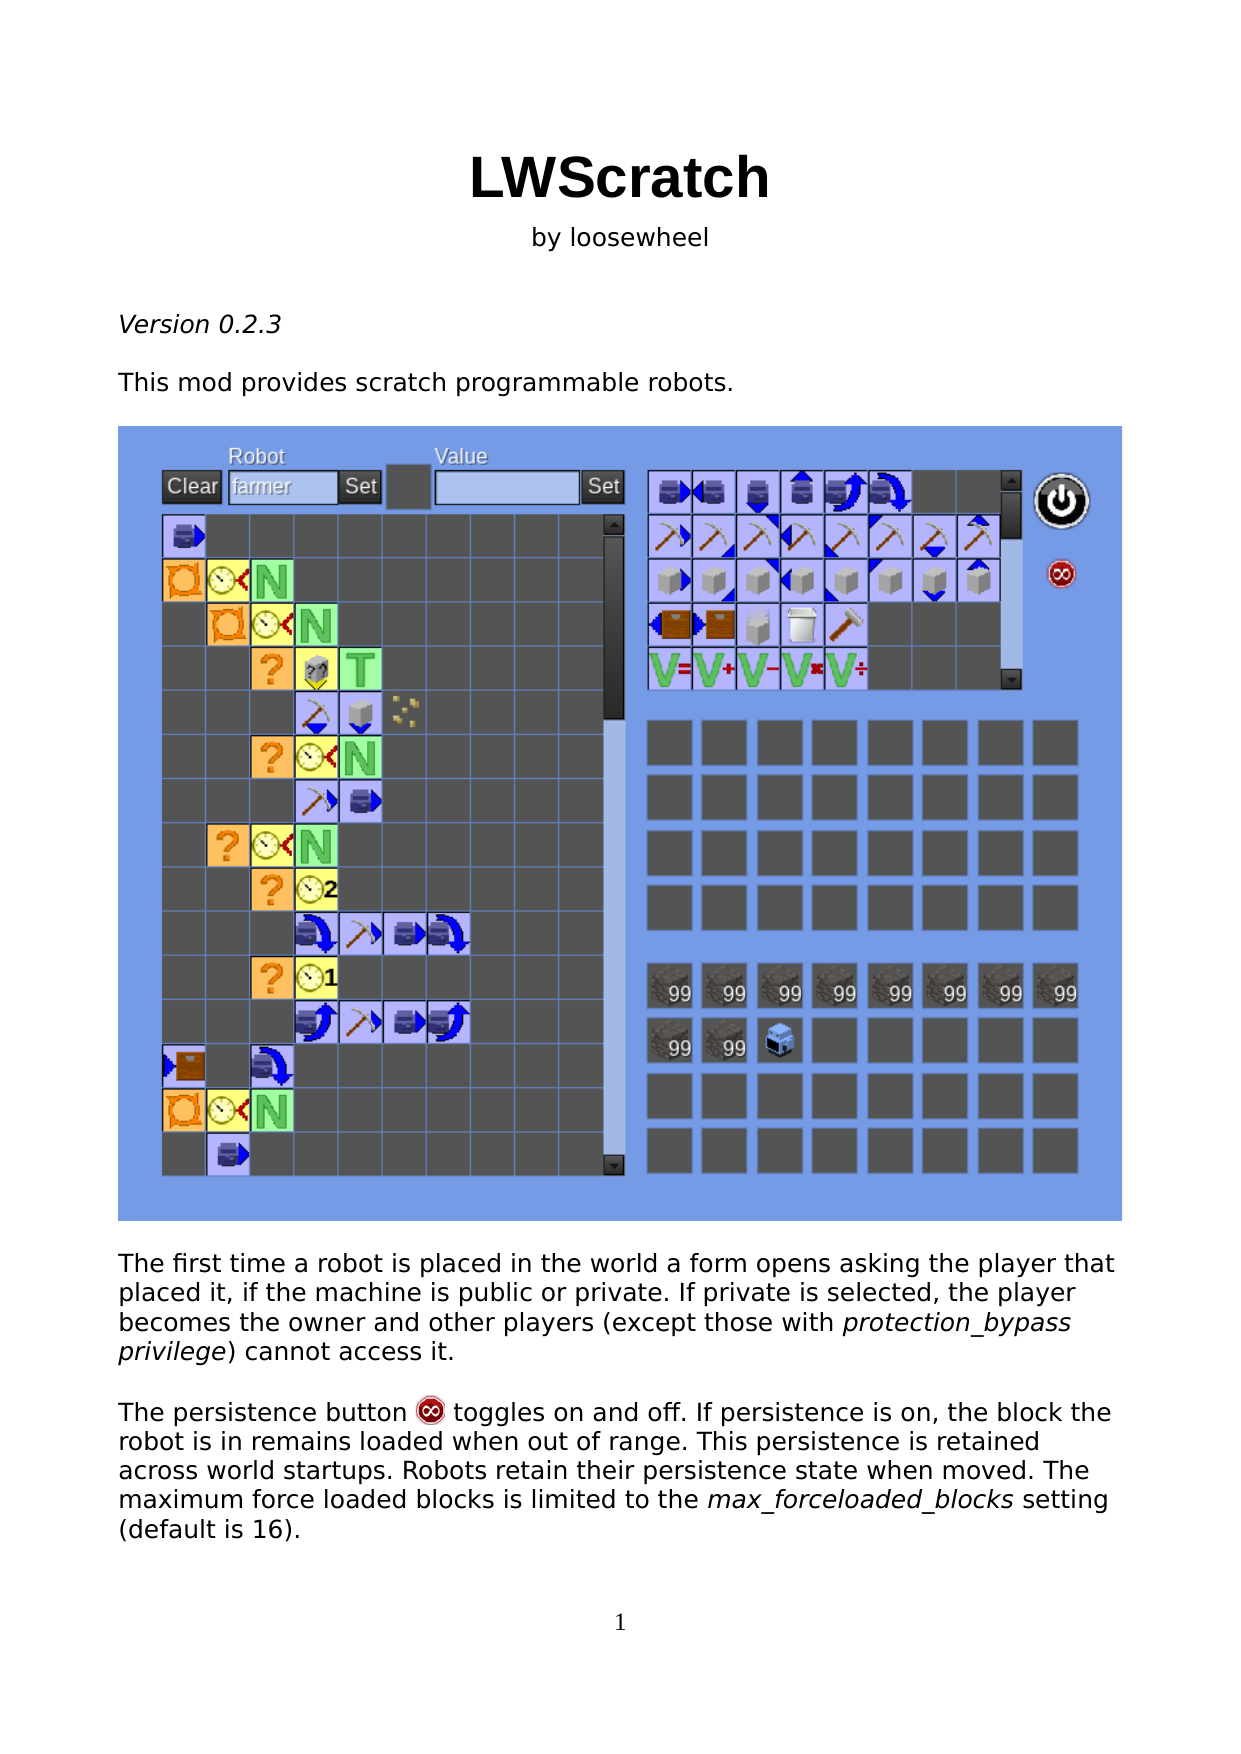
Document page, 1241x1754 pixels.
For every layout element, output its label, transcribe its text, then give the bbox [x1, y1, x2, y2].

picture [118, 426, 1123, 1221]
text The first time a robot is placed in the world a form opens asking the player that placed it, if the machine is public or private. If private is selected, the player becomes the owner and other players (except those with protection_bypass privilege) cannot access it. [118, 1249, 1122, 1366]
picture [415, 1395, 445, 1425]
text This mod provides scratch programmable robots. [118, 368, 1122, 397]
title LWScratch [118, 143, 1122, 210]
text The persistence button toggles on and off. If persistence is on, the block the robot is in remains loaded when out of range. This persistence is retained across world startups. Robots retain their persistence state when moved. The maximum force loaded blocks is limited to the max_forceloaded_blocks setting (default is 16). [118, 1395, 1122, 1544]
text Version 0.2.3 [118, 310, 1122, 339]
text by loosewheel [118, 223, 1122, 252]
